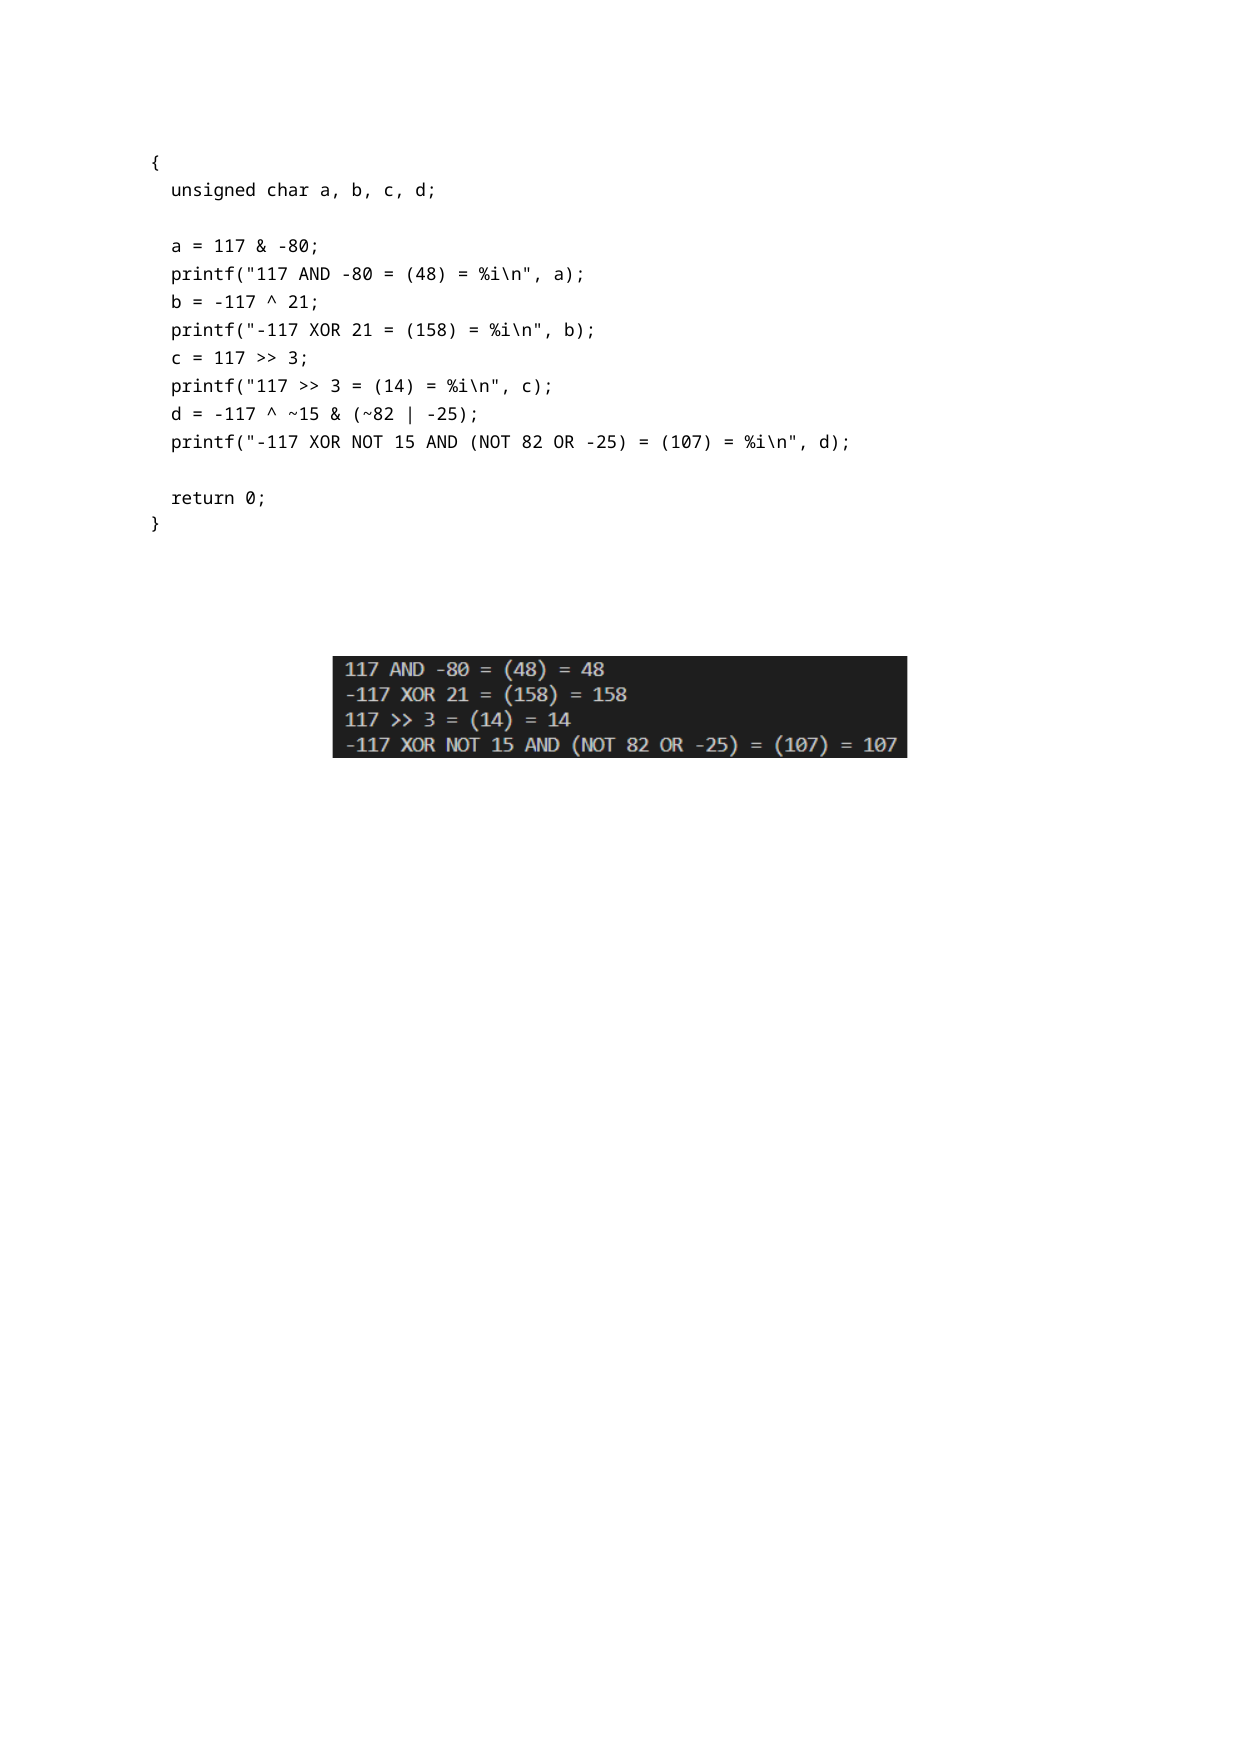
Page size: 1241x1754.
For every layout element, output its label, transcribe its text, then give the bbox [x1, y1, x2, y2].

text unsigned char a, b, c, d; [150, 174, 1090, 202]
text printf("117 >> 3 = (14) = %i\n", c); [150, 370, 1090, 398]
text c = 117 >> 3; [150, 342, 1090, 370]
text printf("-117 XOR NOT 15 AND (NOT 82 OR -25) = (107) = %i\n", d); [150, 426, 1090, 454]
picture [332, 656, 908, 758]
text return 0; [150, 482, 1090, 510]
text printf("-117 XOR 21 = (158) = %i\n", b); [150, 314, 1090, 342]
text { [150, 150, 1090, 174]
text b = -117 ^ 21; [150, 286, 1090, 314]
text d = -117 ^ ~15 & (~82 | -25); [150, 398, 1090, 426]
text printf("117 AND -80 = (48) = %i\n", a); [150, 258, 1090, 286]
text a = 117 & -80; [150, 230, 1090, 258]
text } [150, 510, 1090, 534]
